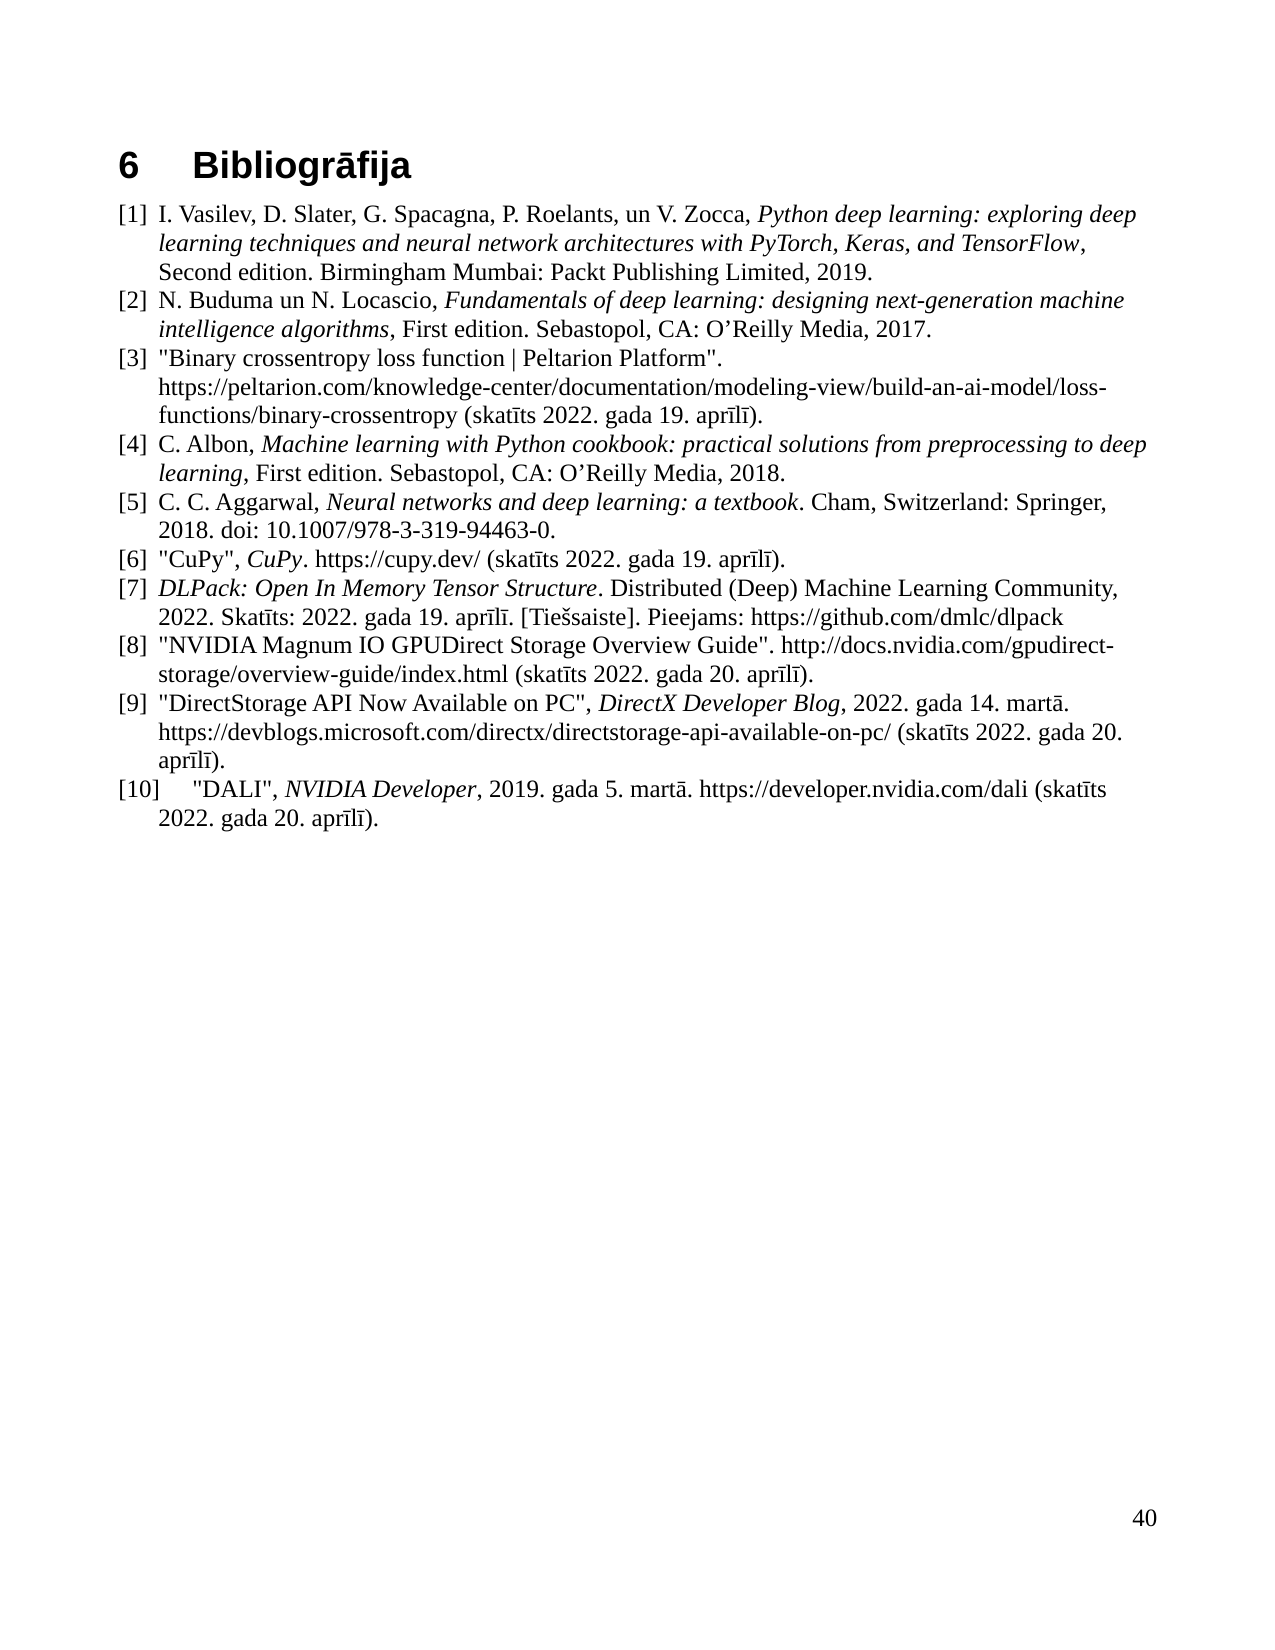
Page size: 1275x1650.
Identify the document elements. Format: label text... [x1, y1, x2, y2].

text [3] "Binary crossentropy loss function | Peltarion Platform". https://peltarion.com/knowledge-center/documentation/modeling-view/build-an-ai-model/loss-functions/binary-crossentropy (skatīts 2022. gada 19. aprīlī). [118, 343, 1157, 429]
text [5] C. C. Aggarwal, Neural networks and deep learning: a textbook. Cham, Switzerland: Springer, 2018. doi: 10.1007/978-3-319-94463-0. [118, 487, 1157, 544]
text [9] "DirectStorage API Now Available on PC", DirectX Developer Blog, 2022. gada 14. martā. https://devblogs.microsoft.com/directx/directstorage-api-available-on-pc/ (skatīts 2022. gada 20. aprīlī). [118, 688, 1157, 774]
text [7] DLPack: Open In Memory Tensor Structure. Distributed (Deep) Machine Learning Community, 2022. Skatīts: 2022. gada 19. aprīlī. [Tiešsaiste]. Pieejams: https://github.com/dmlc/dlpack [118, 573, 1157, 631]
text [4] C. Albon, Machine learning with Python cookbook: practical solutions from preprocessing to deep learning, First edition. Sebastopol, CA: O’Reilly Media, 2018. [118, 429, 1157, 487]
text [2] N. Buduma un N. Locascio, Fundamentals of deep learning: designing next-generation machine intelligence algorithms, First edition. Sebastopol, CA: O’Reilly Media, 2017. [118, 286, 1157, 343]
subtitle Bibliogrāfija [118, 143, 1157, 187]
text [1] I. Vasilev, D. Slater, G. Spacagna, P. Roelants, un V. Zocca, Python deep learning: exploring deep learning techniques and neural network architectures with PyTorch, Keras, and TensorFlow, Second edition. Birmingham Mumbai: Packt Publishing Limited, 2019. [118, 199, 1157, 286]
text [6] "CuPy", CuPy. https://cupy.dev/ (skatīts 2022. gada 19. aprīlī). [118, 544, 1157, 573]
text [10] "DALI", NVIDIA Developer, 2019. gada 5. martā. https://developer.nvidia.com/dali (skatīts 2022. gada 20. aprīlī). [118, 774, 1157, 832]
text [8] "NVIDIA Magnum IO GPUDirect Storage Overview Guide". http://docs.nvidia.com/gpudirect-storage/overview-guide/index.html (skatīts 2022. gada 20. aprīlī). [118, 631, 1157, 688]
